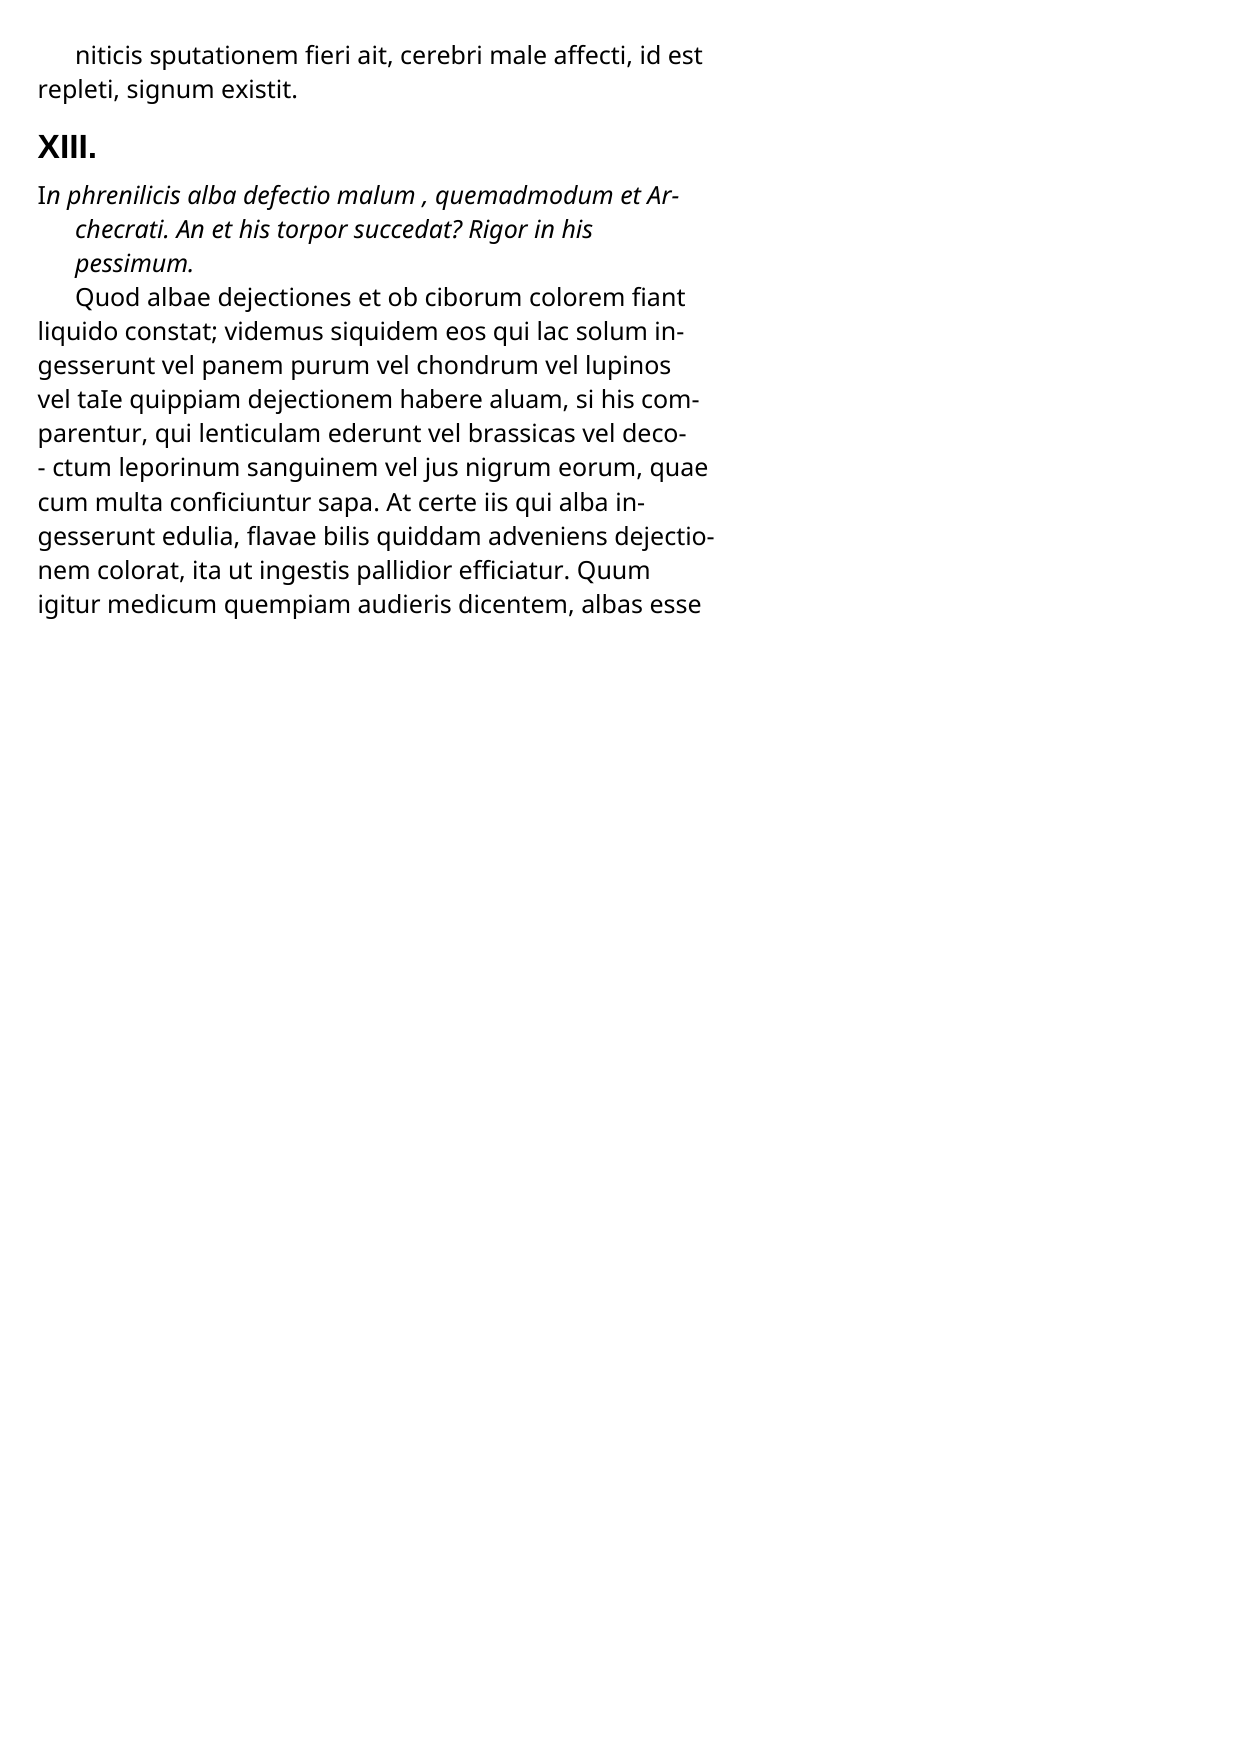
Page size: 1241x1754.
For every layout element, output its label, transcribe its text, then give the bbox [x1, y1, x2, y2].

subtitle XIII. [37, 126, 1203, 165]
text Quod albae dejectiones et ob ciborum colorem fiant liquido constat; videmus siquidem eos qui lac solum in- gesserunt vel panem purum vel chondrum vel lupinos vel taIe quippiam dejectionem habere aluam, si his com- parentur, qui lenticulam ederunt vel brassicas vel deco- - ctum leporinum sanguinem vel jus nigrum eorum, quae cum multa conficiuntur sapa. At certe iis qui alba in- gesserunt edulia, flavae bilis quiddam adveniens dejectio- nem colorat, ita ut ingestis pallidior efficiatur. Quum igitur medicum quempiam audieris dicentem, albas esse [37, 280, 1203, 620]
text niticis sputationem fieri ait, cerebri male affecti, id est repleti, signum existit. [37, 37, 1203, 106]
text In phrenilicis alba defectio malum , quemadmodum et Ar- checrati. An et his torpor succedat? Rigor in his pessimum. [37, 178, 1203, 280]
